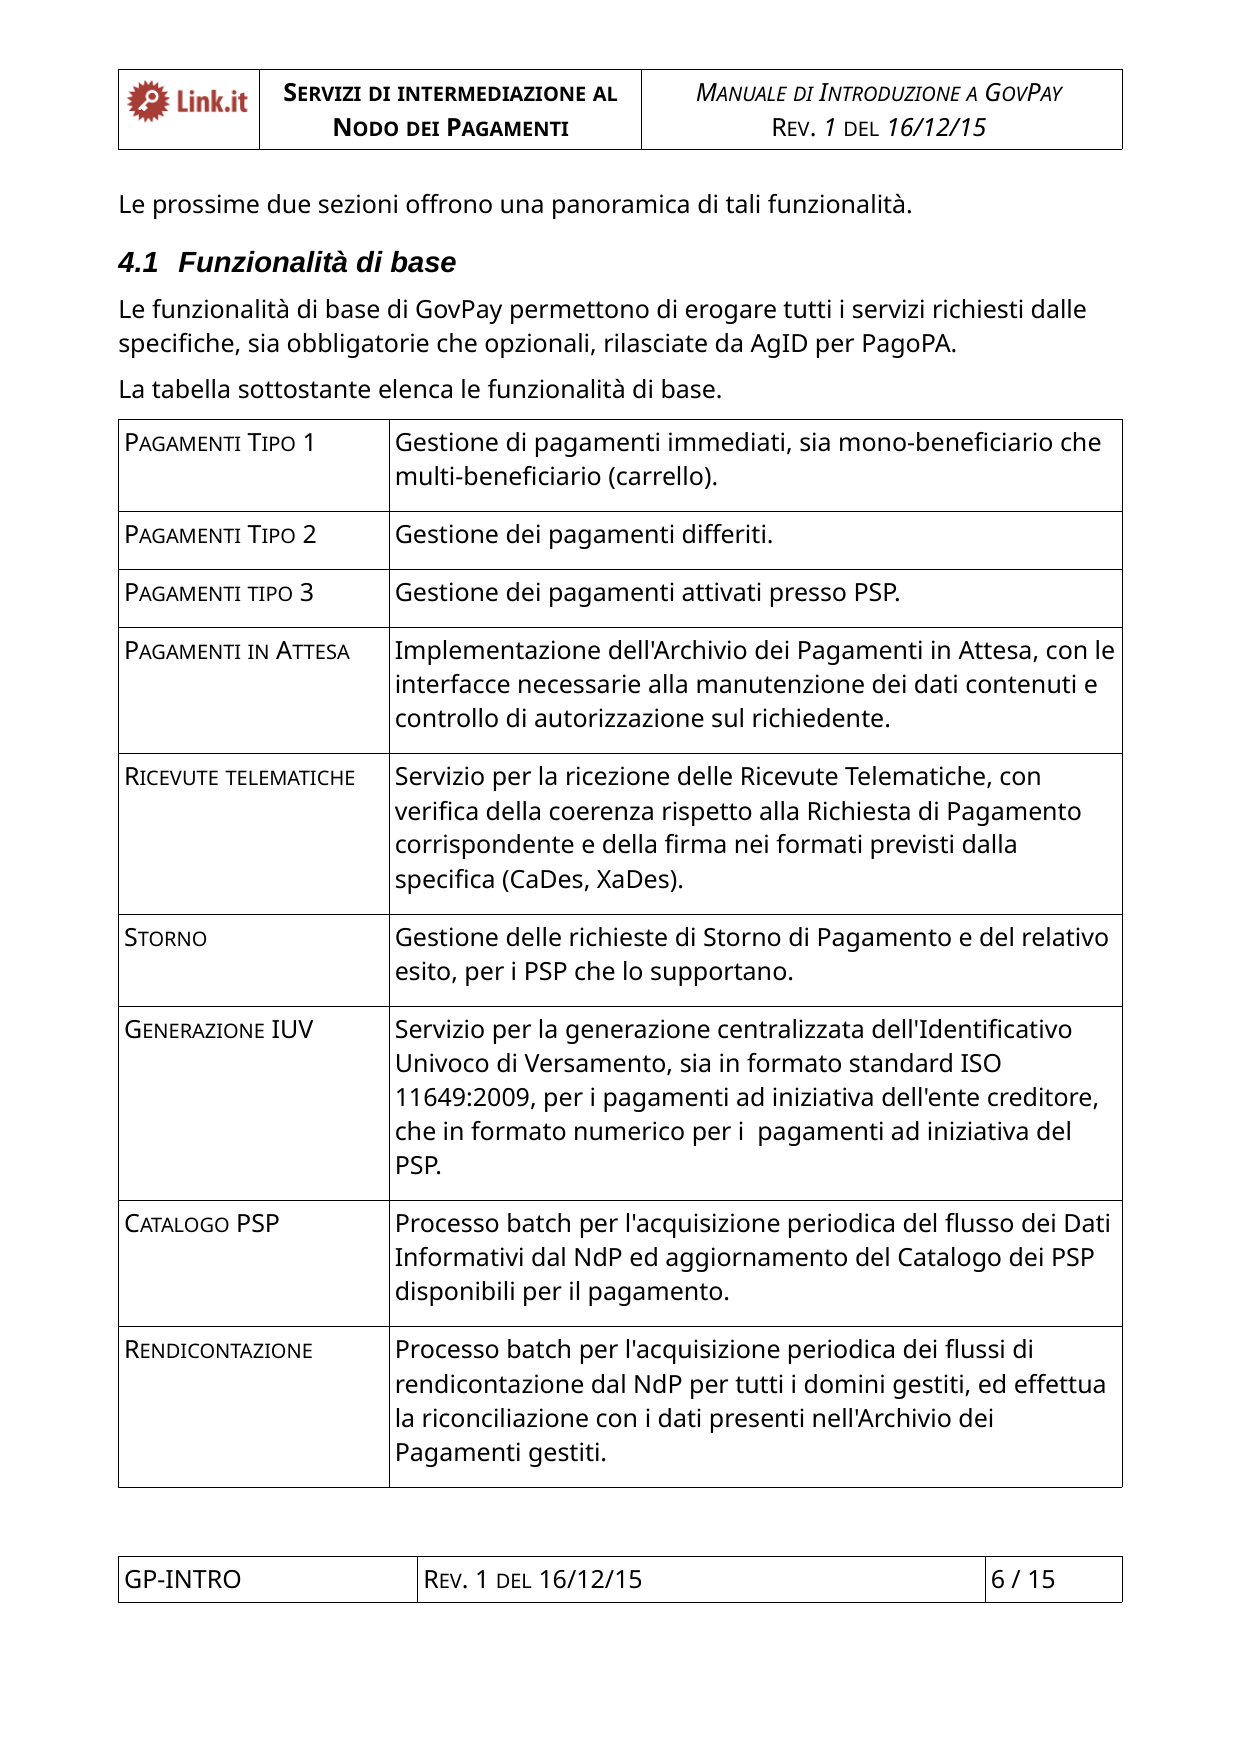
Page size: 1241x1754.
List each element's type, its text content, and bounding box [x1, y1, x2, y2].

table_cell Generazione IUV [119, 1007, 389, 1200]
table_cell Servizio per la ricezione delle Ricevute Telematiche, con verifica della coerenza rispetto alla Richiesta di Pagamento corrispondente e della firma nei formati previsti dalla specifica (CaDes, XaDes). [390, 754, 1122, 913]
table_cell Gestione dei pagamenti differiti. [390, 512, 1122, 569]
table_cell Processo batch per l'acquisizione periodica del flusso dei Dati Informativi dal NdP ed aggiornamento del Catalogo dei PSP disponibili per il pagamento. [390, 1201, 1122, 1326]
table_cell Gestione delle richieste di Storno di Pagamento e del relativo esito, per i PSP che lo supportano. [390, 915, 1122, 1006]
table_header Pagamenti Tipo 1 [119, 420, 389, 511]
table_header Gestione di pagamenti immediati, sia mono-beneficiario che multi-beneficiario (carrello). [390, 420, 1122, 511]
table_cell Pagamenti Tipo 2 [119, 512, 389, 569]
table_cell Pagamenti in Attesa [119, 628, 389, 753]
text Le prossime due sezioni offrono una panoramica di tali funzionalità. [118, 186, 1122, 220]
table_cell Gestione dei pagamenti attivati presso PSP. [390, 570, 1122, 627]
table_cell Processo batch per l'acquisizione periodica dei flussi di rendicontazione dal NdP per tutti i domini gestiti, ed effettua la riconciliazione con i dati presenti nell'Archivio dei Pagamenti gestiti. [390, 1327, 1122, 1487]
text La tabella sottostante elenca le funzionalità di base. [118, 372, 1122, 406]
table_cell Implementazione dell'Archivio dei Pagamenti in Attesa, con le interfacce necessarie alla manutenzione dei dati contenuti e controllo di autorizzazione sul richiedente. [390, 628, 1122, 753]
table_cell Servizio per la generazione centralizzata dell'Identificativo Univoco di Versamento, sia in formato standard ISO 11649:2009, per i pagamenti ad iniziativa dell'ente creditore, che in formato numerico per i pagamenti ad iniziativa del PSP. [390, 1007, 1122, 1200]
subtitle Funzionalità di base [118, 245, 1122, 279]
picture [123, 75, 254, 128]
table_cell Storno [119, 915, 389, 1006]
table_cell Rendicontazione [119, 1327, 389, 1487]
table_cell Ricevute telematiche [119, 754, 389, 913]
text Le funzionalità di base di GovPay permettono di erogare tutti i servizi richiesti dalle specifiche, sia obbligatorie che opzionali, rilasciate da AgID per PagoPA. [118, 291, 1122, 359]
table_cell Catalogo PSP [119, 1201, 389, 1326]
table_cell Pagamenti tipo 3 [119, 570, 389, 627]
